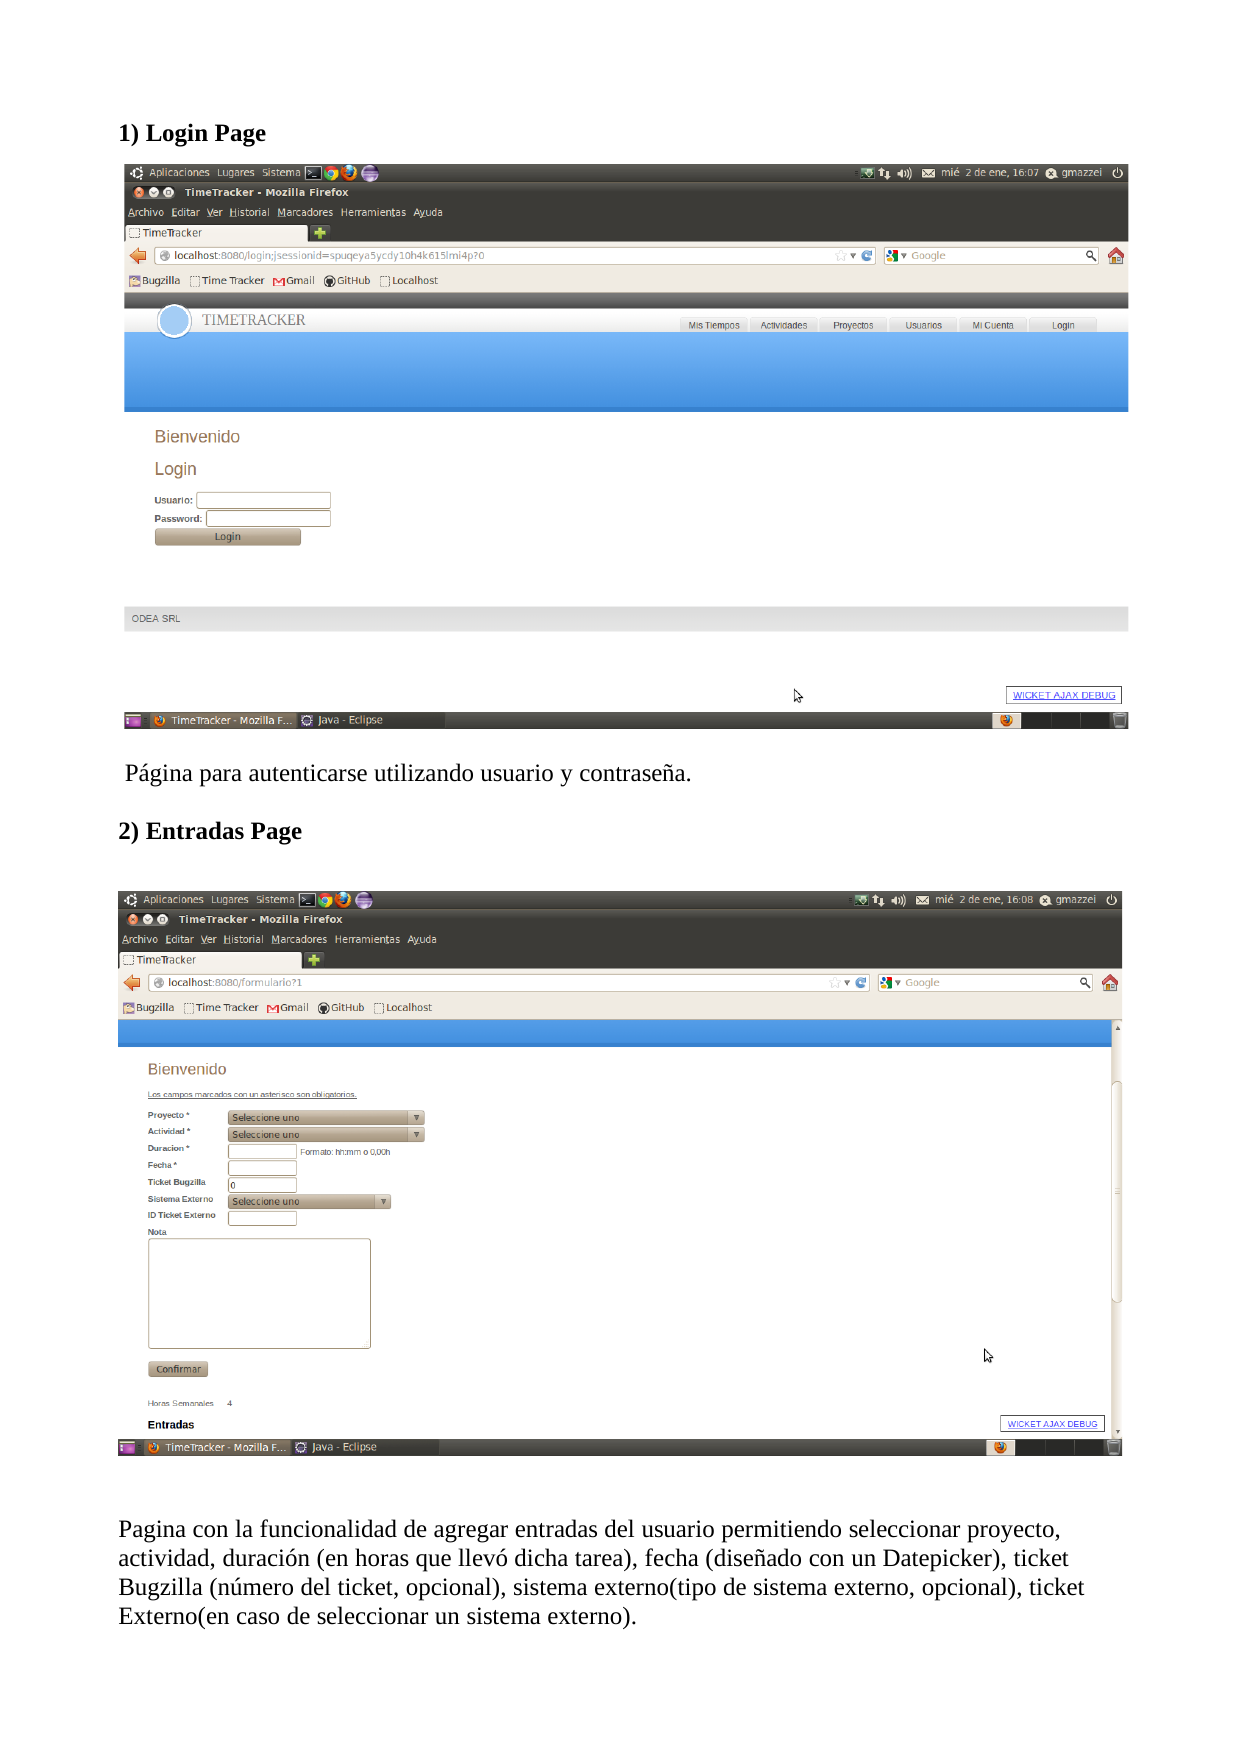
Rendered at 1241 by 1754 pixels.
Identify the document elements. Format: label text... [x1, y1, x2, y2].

text Página para autenticarse utilizando usuario y contraseña. [118, 758, 1122, 787]
picture [124, 164, 1129, 729]
text 2) Entradas Page [118, 816, 1122, 845]
text Pagina con la funcionalidad de agregar entradas del usuario permitiendo seleccionar proyecto, actividad, duración (en horas que llevó dicha tarea), fecha (diseñado con un Datepicker), ticket Bugzilla (número del ticket, opcional), sistema externo(tipo de sistema externo, opcional), ticket Externo(en caso de seleccionar un sistema externo). [118, 1514, 1122, 1630]
text 1) Login Page [118, 118, 1122, 147]
picture [118, 891, 1123, 1456]
